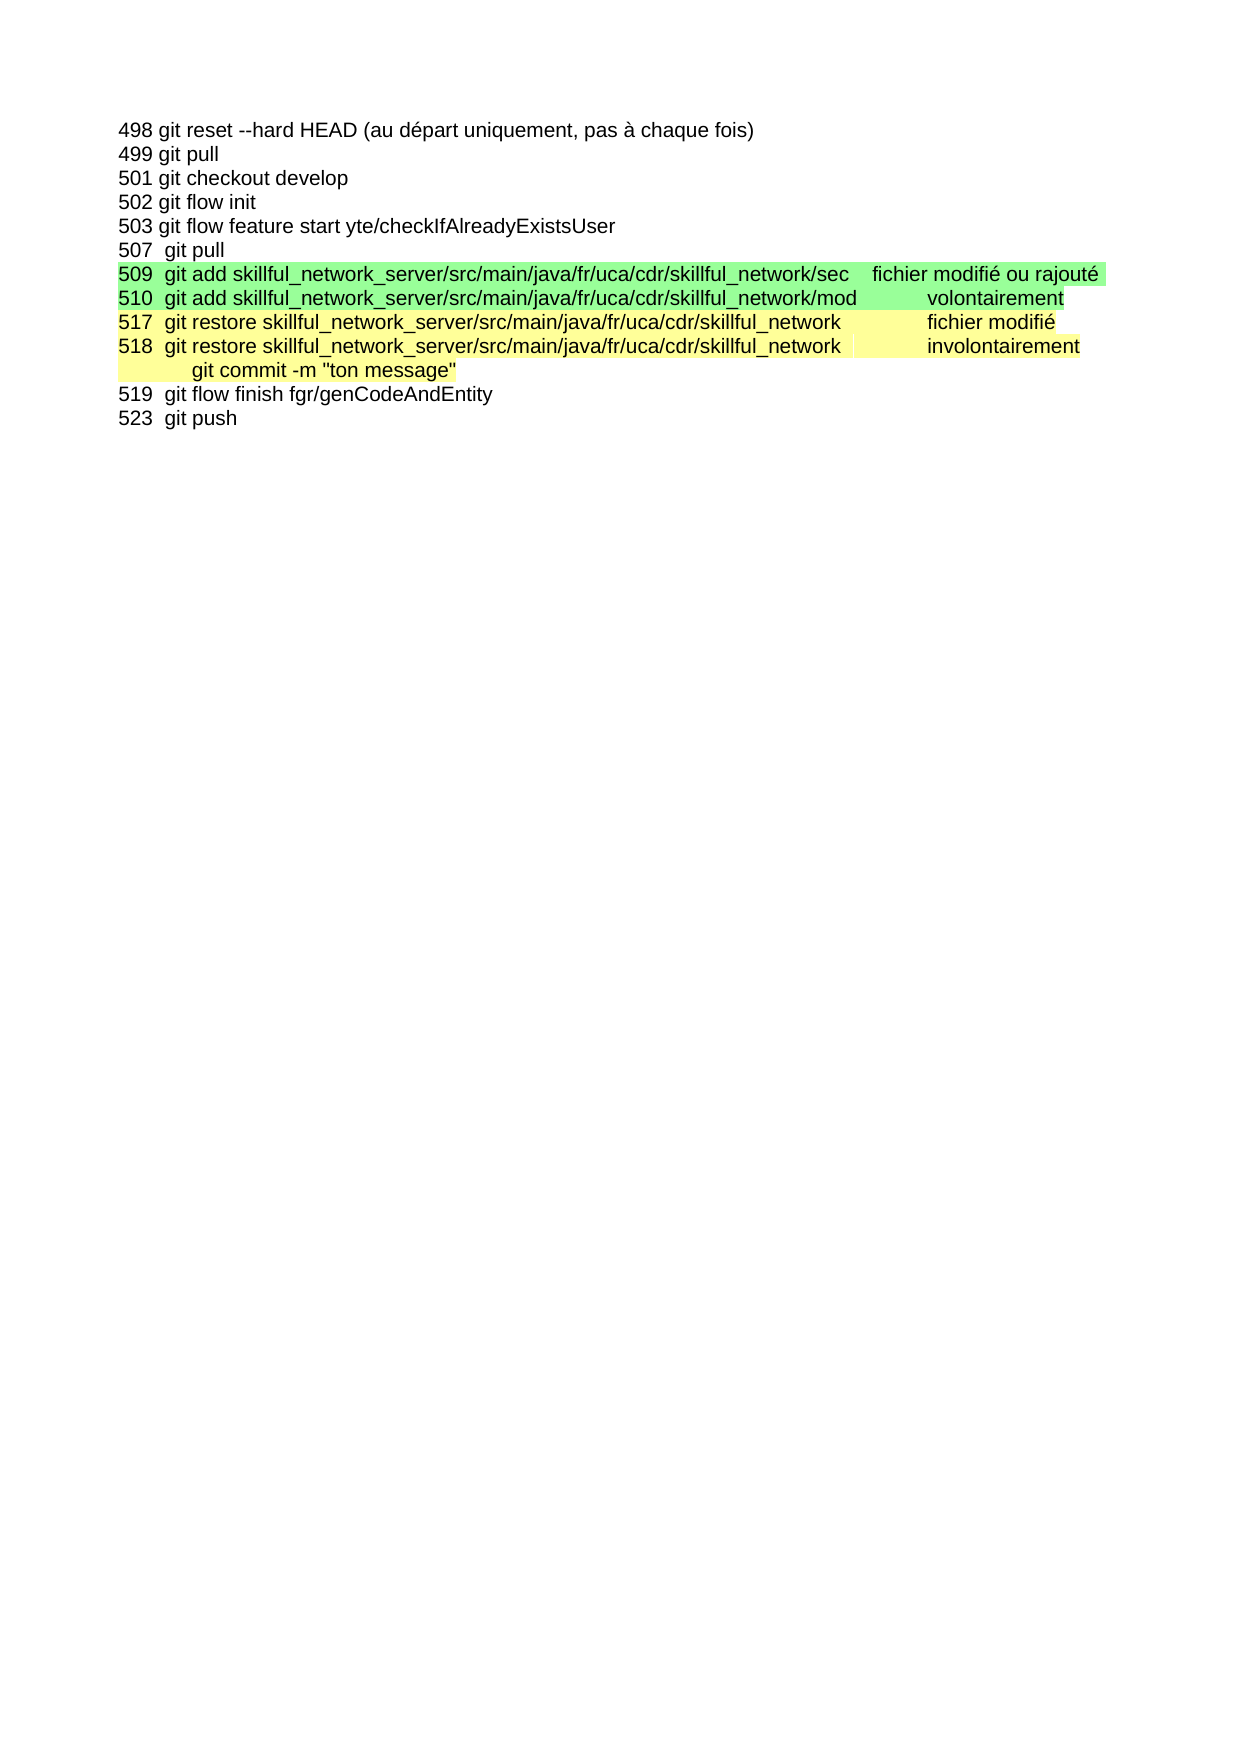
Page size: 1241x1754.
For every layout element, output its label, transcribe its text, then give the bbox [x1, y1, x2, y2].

text 510 git add skillful_network_server/src/main/java/fr/uca/cdr/skillful_network/mod volontairement [118, 286, 1122, 310]
text git commit -m "ton message" [118, 358, 1122, 382]
text 507 git pull [118, 238, 1122, 262]
text 498 git reset --hard HEAD (au départ uniquement, pas à chaque fois) 499 git pull 501 git checkout develop 502 git flow init 503 git flow feature start yte/checkIfAlreadyExistsUser [118, 118, 1122, 238]
text 518 git restore skillful_network_server/src/main/java/fr/uca/cdr/skillful_network involontairement [118, 334, 1122, 358]
text 509 git add skillful_network_server/src/main/java/fr/uca/cdr/skillful_network/sec fichier modifié ou rajouté [118, 262, 1122, 286]
text 517 git restore skillful_network_server/src/main/java/fr/uca/cdr/skillful_network fichier modifié [118, 310, 1122, 334]
text 519 git flow finish fgr/genCodeAndEntity [118, 382, 1122, 406]
text 523 git push [118, 406, 1122, 429]
